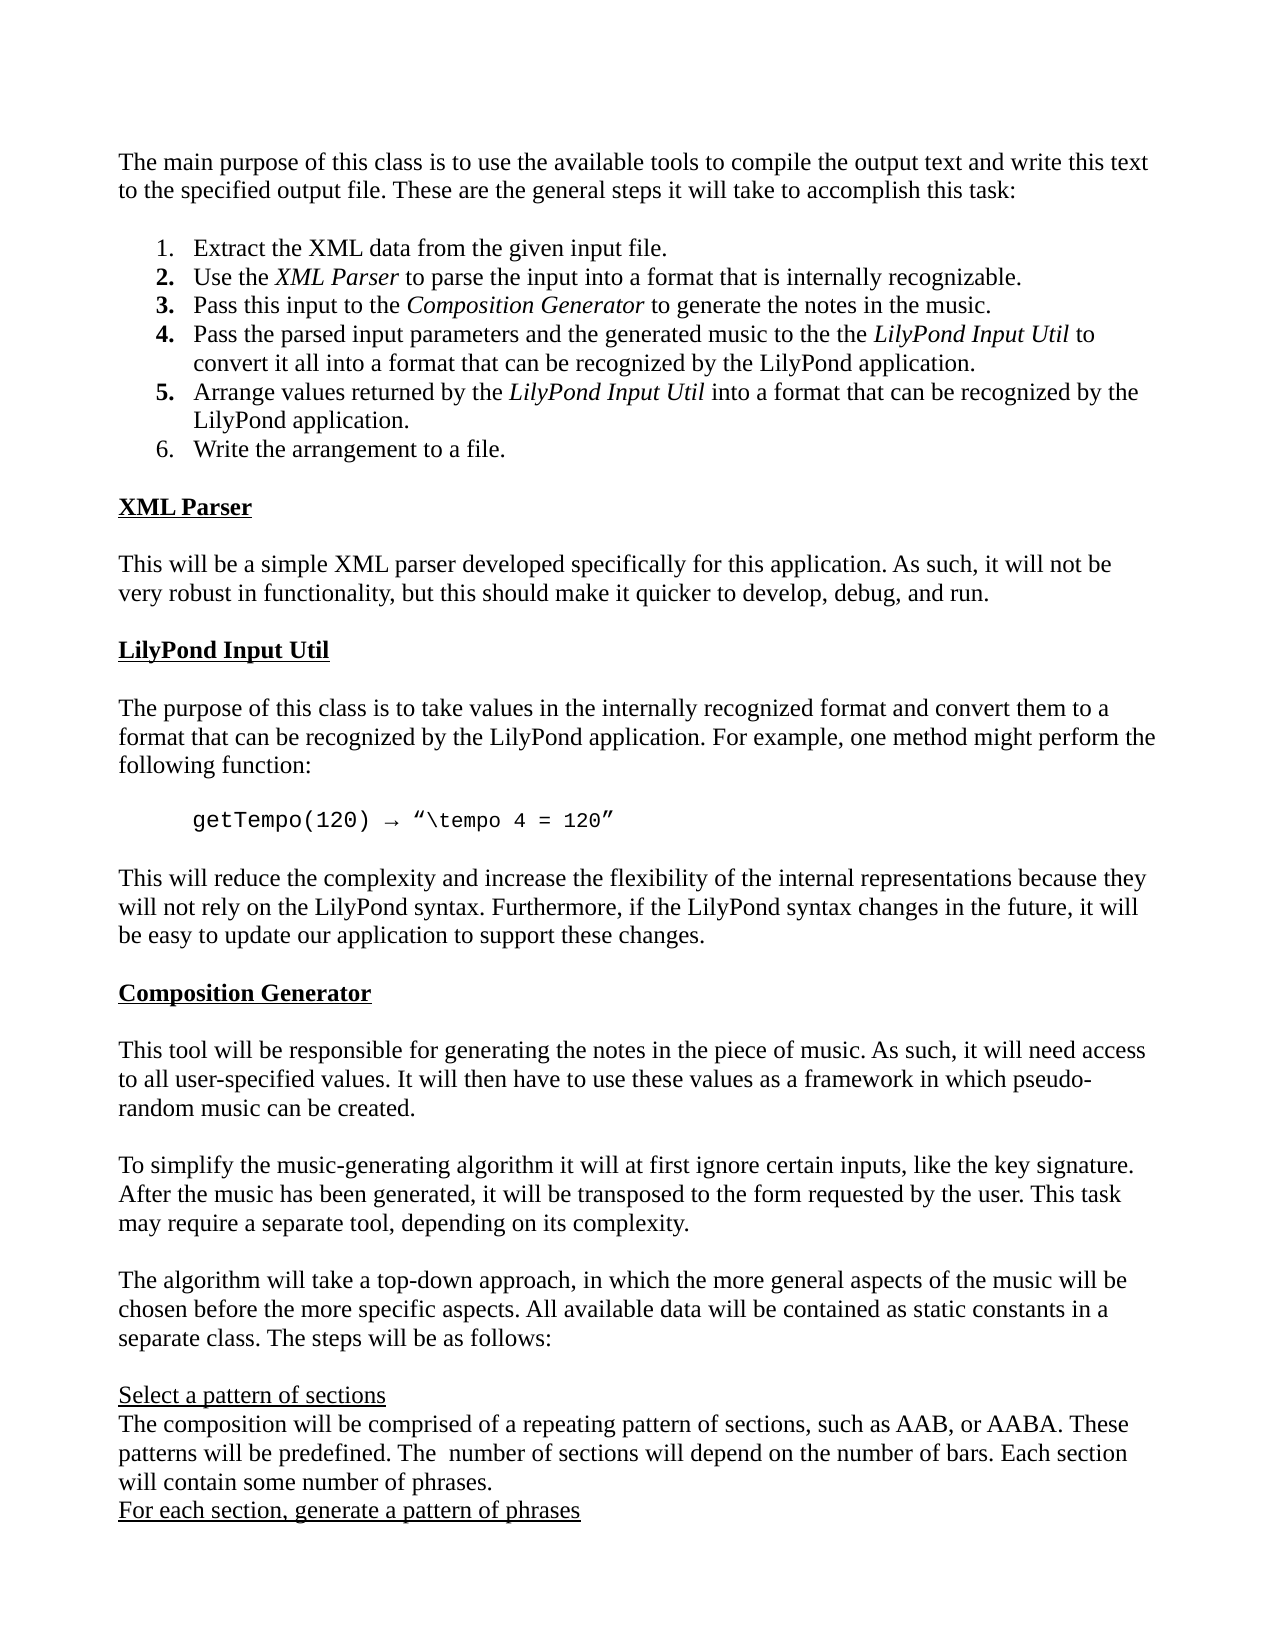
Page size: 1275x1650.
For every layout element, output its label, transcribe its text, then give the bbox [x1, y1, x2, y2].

text The main purpose of this class is to use the available tools to compile the output text and write this text to the specified output file. These are the general steps it will take to accomplish this task: [118, 147, 1157, 204]
text The composition will be comprised of a repeating pattern of sections, such as AAB, or AABA. These patterns will be predefined. The number of sections will depend on the number of bars. Each section will contain some number of phrases. [118, 1409, 1157, 1495]
list Arrange values returned by the LilyPond Input Util into a format that can be recognized by the LilyPond application. [156, 377, 1157, 434]
text For each section, generate a pattern of phrases [118, 1495, 1157, 1524]
list Extract the XML data from the given input file. [156, 233, 1157, 262]
text This will be a simple XML parser developed specifically for this application. As such, it will not be very robust in functionality, but this should make it quicker to develop, debug, and run. [118, 549, 1157, 607]
text XML Parser [118, 492, 1157, 521]
text Composition Generator [118, 978, 1157, 1007]
text This will reduce the complexity and increase the flexibility of the internal representations because they will not rely on the LilyPond syntax. Furthermore, if the LilyPond syntax changes in the future, it will be easy to update our application to support these changes. [118, 863, 1157, 949]
text Select a pattern of sections [118, 1380, 1157, 1409]
text getTempo(120) → “\tempo 4 = 120” [118, 808, 1157, 834]
text LilyPond Input Util [118, 636, 1157, 664]
text The purpose of this class is to take values in the internally recognized format and convert them to a format that can be recognized by the LilyPond application. For example, one method might perform the following function: [118, 693, 1157, 779]
list Pass the parsed input parameters and the generated music to the the LilyPond Input Util to convert it all into a format that can be recognized by the LilyPond application. [156, 319, 1157, 377]
list Write the arrangement to a file. [156, 434, 1157, 463]
text This tool will be responsible for generating the notes in the piece of music. As such, it will need access to all user-specified values. It will then have to use these values as a framework in which pseudo-random music can be created. [118, 1035, 1157, 1122]
text The algorithm will take a top-down approach, in which the more general aspects of the music will be chosen before the more specific aspects. All available data will be contained as static constants in a separate class. The steps will be as follows: [118, 1265, 1157, 1352]
list Pass this input to the Composition Generator to generate the notes in the music. [156, 291, 1157, 319]
list Use the XML Parser to parse the input into a format that is internally recognizable. [156, 262, 1157, 291]
text To simplify the music-generating algorithm it will at first ignore certain inputs, like the key signature. After the music has been generated, it will be transposed to the form requested by the user. This task may require a separate tool, depending on its complexity. [118, 1150, 1157, 1237]
